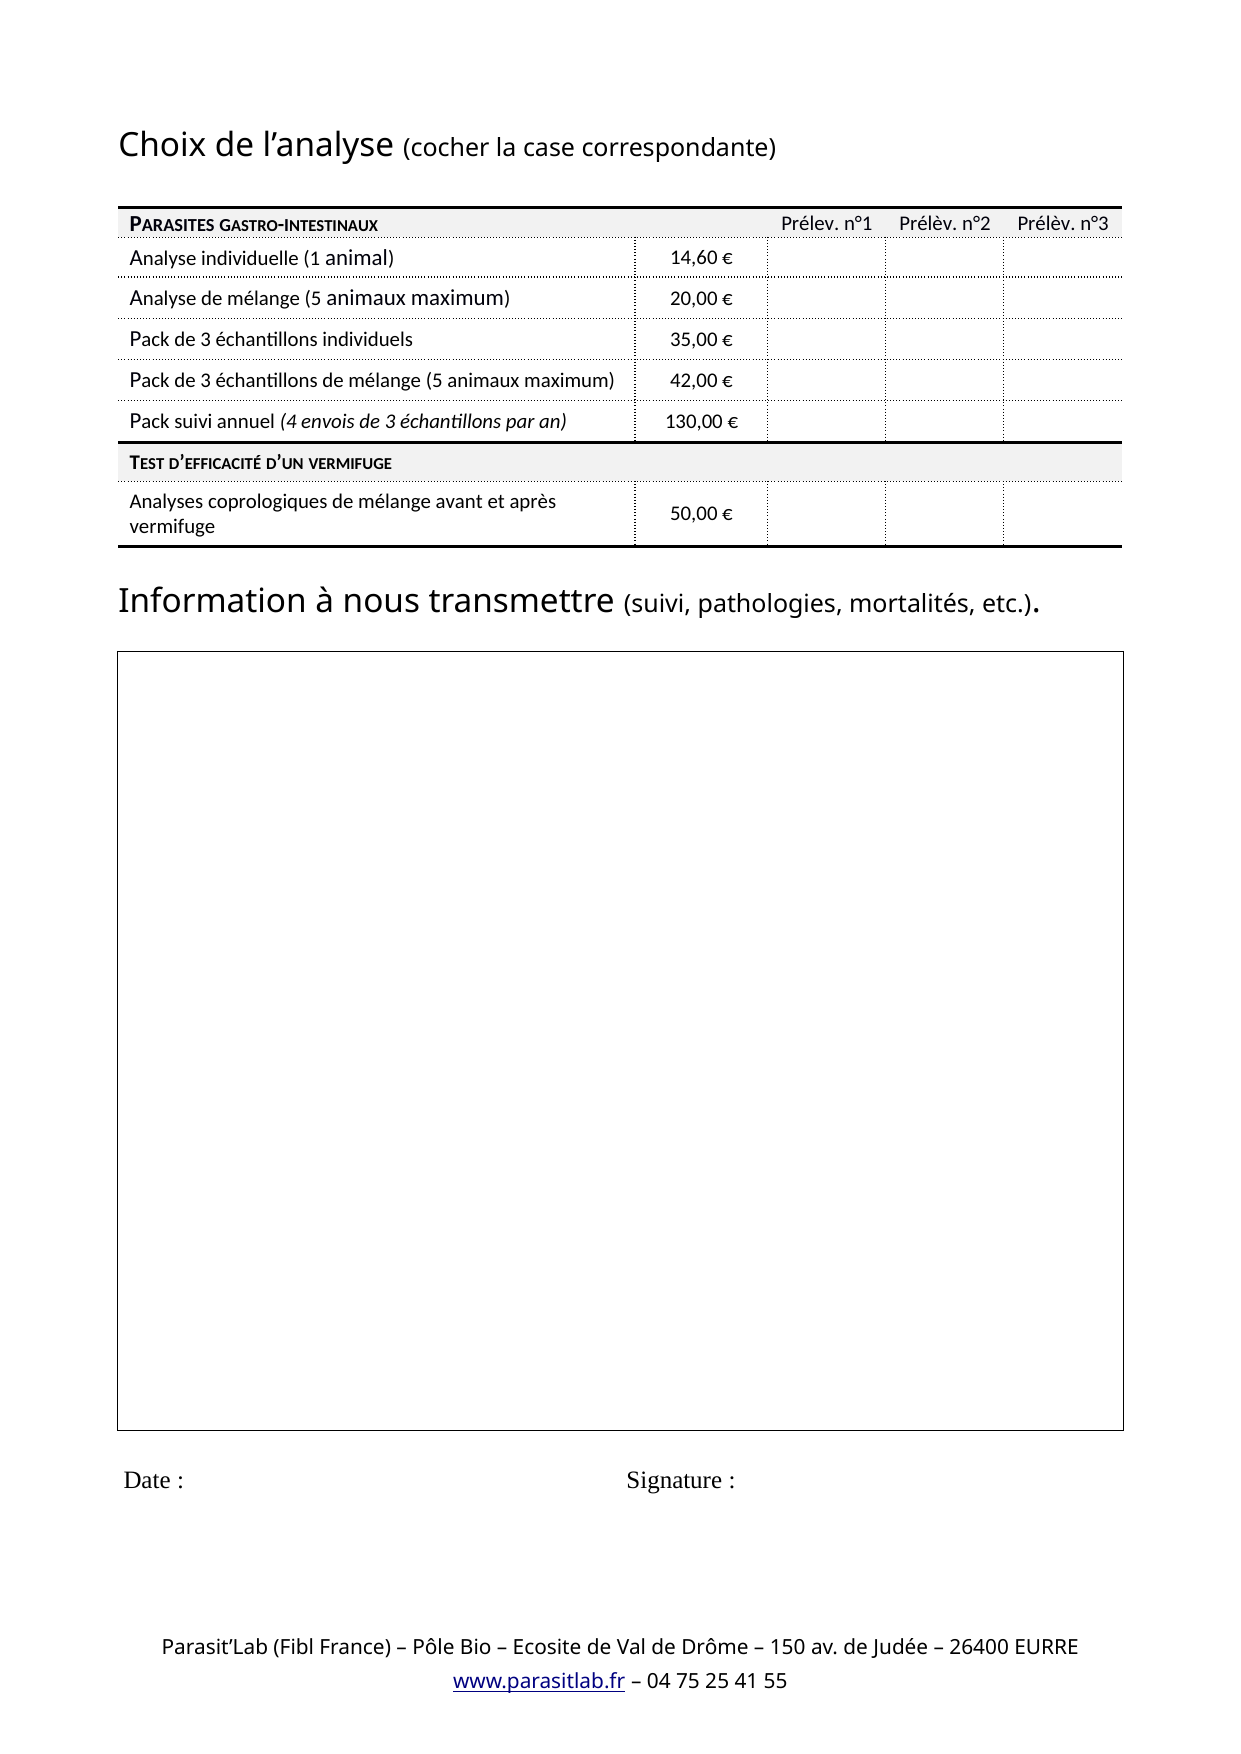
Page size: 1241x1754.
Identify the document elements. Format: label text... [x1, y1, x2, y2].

table_cell [768, 276, 886, 317]
table_cell [768, 400, 886, 441]
table_header Parasites gastro-intestinaux [118, 209, 768, 237]
table_header Prélèv. n°3 [1004, 209, 1122, 237]
table_header Prélev. n°1 [768, 209, 886, 237]
table_cell [768, 318, 886, 358]
table_cell Date : [118, 1431, 621, 1537]
table_cell [886, 444, 1004, 481]
text Choix de l’analyse (cocher la case correspondante) [118, 120, 1122, 166]
table_cell [886, 400, 1004, 441]
table_cell [886, 318, 1004, 358]
table_cell Pack de 3 échantillons de mélange (5 animaux maximum) [118, 359, 635, 399]
table_cell [886, 237, 1004, 276]
table_cell [768, 481, 886, 545]
table_cell [768, 359, 886, 399]
table_cell [768, 444, 886, 481]
table_cell [1004, 318, 1122, 358]
table_cell Analyse de mélange (5 animaux maximum) [118, 276, 635, 317]
table_cell [886, 481, 1004, 545]
table_cell 35,00 € [635, 318, 768, 358]
table_cell [1004, 400, 1122, 441]
table_cell 130,00 € [635, 400, 768, 441]
table_cell [886, 276, 1004, 317]
table_cell [1004, 276, 1122, 317]
table_cell Signature : [621, 1431, 1124, 1537]
table_cell Analyse individuelle (1 animal) [118, 237, 635, 276]
table_cell [1004, 359, 1122, 399]
table_cell Pack de 3 échantillons individuels [118, 318, 635, 358]
table_cell [1004, 237, 1122, 276]
table_cell 14,60 € [635, 237, 768, 276]
table_cell 50,00 € [635, 481, 768, 545]
table_cell 42,00 € [635, 359, 768, 399]
table_header [118, 652, 1123, 1429]
table_cell Analyses coprologiques de mélange avant et après vermifuge [118, 481, 635, 545]
table_cell Pack suivi annuel (4 envois de 3 échantillons par an) [118, 400, 635, 441]
table_cell [768, 237, 886, 276]
table_header Prélèv. n°2 [886, 209, 1004, 237]
table_cell [1004, 444, 1122, 481]
table_cell [886, 359, 1004, 399]
table_cell 20,00 € [635, 276, 768, 317]
table_cell Test d’efficacité d’un vermifuge [118, 444, 768, 481]
text Information à nous transmettre (suivi, pathologies, mortalités, etc.). [118, 577, 1122, 622]
table_cell [1004, 481, 1122, 545]
